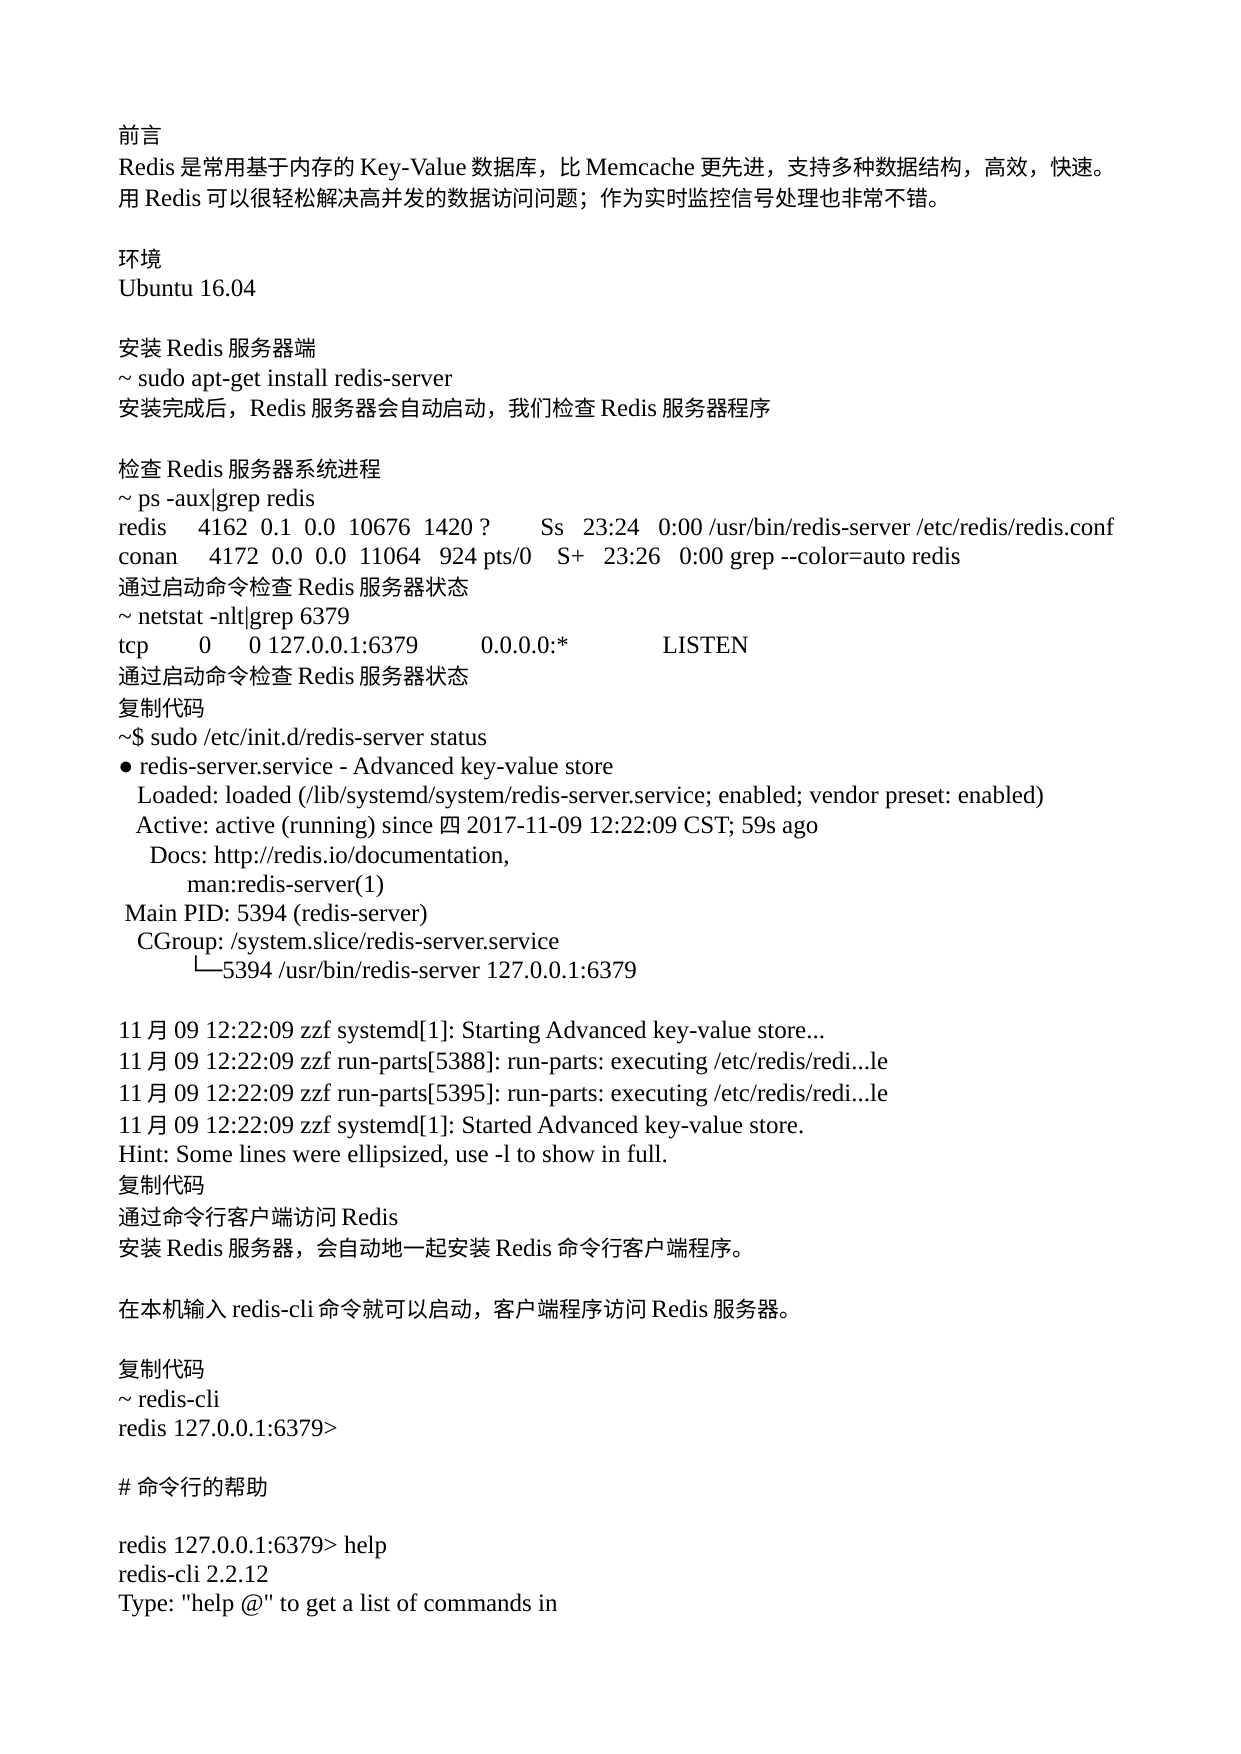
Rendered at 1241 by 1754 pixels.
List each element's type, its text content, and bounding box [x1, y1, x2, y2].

text 安装Redis服务器端 [118, 331, 1122, 363]
text redis 4162 0.1 0.0 10676 1420 ? Ss 23:24 0:00 /usr/bin/redis-server /etc/redis/redis.conf [118, 512, 1122, 541]
text ● redis-server.service - Advanced key-value store [118, 751, 1122, 780]
text 复制代码 [118, 1352, 1122, 1384]
text Active: active (running) since 四 2017-11-09 12:22:09 CST; 59s ago [118, 808, 1122, 840]
text 检查Redis服务器系统进程 [118, 452, 1122, 483]
text 环境 [118, 242, 1122, 273]
text 通过命令行客户端访问Redis [118, 1200, 1122, 1231]
text ~ redis-cli [118, 1384, 1122, 1413]
text CGroup: /system.slice/redis-server.service [118, 926, 1122, 955]
text 复制代码 [118, 691, 1122, 722]
text ~ sudo apt-get install redis-server [118, 363, 1122, 391]
text └─5394 /usr/bin/redis-server 127.0.0.1:6379 [118, 955, 1122, 984]
text Hint: Some lines were ellipsized, use -l to show in full. [118, 1139, 1122, 1168]
text Type: "help @" to get a list of commands in [118, 1588, 1122, 1617]
text 11月 09 12:22:09 zzf systemd[1]: Started Advanced key-value store. [118, 1108, 1122, 1139]
text 安装Redis服务器，会自动地一起安装Redis命令行客户端程序。 [118, 1231, 1122, 1263]
text 通过启动命令检查Redis服务器状态 [118, 570, 1122, 601]
text man:redis-server(1) [118, 869, 1122, 898]
text redis 127.0.0.1:6379> [118, 1413, 1122, 1441]
text 复制代码 [118, 1168, 1122, 1200]
text 在本机输入redis-cli命令就可以启动，客户端程序访问Redis服务器。 [118, 1292, 1122, 1323]
text ~ ps -aux|grep redis [118, 483, 1122, 512]
text 11月 09 12:22:09 zzf run-parts[5395]: run-parts: executing /etc/redis/redi...le [118, 1076, 1122, 1108]
text Loaded: loaded (/lib/systemd/system/redis-server.service; enabled; vendor preset: enabled) [118, 780, 1122, 808]
text 安装完成后，Redis服务器会自动启动，我们检查Redis服务器程序 [118, 391, 1122, 423]
text ~ netstat -nlt|grep 6379 [118, 601, 1122, 630]
text Ubuntu 16.04 [118, 273, 1122, 302]
text redis 127.0.0.1:6379> help [118, 1531, 1122, 1559]
text tcp 0 0 127.0.0.1:6379 0.0.0.0:* LISTEN [118, 630, 1122, 659]
text redis-cli 2.2.12 [118, 1559, 1122, 1588]
text Redis是常用基于内存的Key-Value数据库，比Memcache更先进，支持多种数据结构，高效，快速。用Redis可以很轻松解决高并发的数据访问问题；作为实时监控信号处理也非常不错。 [118, 150, 1122, 213]
text ~$ sudo /etc/init.d/redis-server status [118, 722, 1122, 751]
text 11月 09 12:22:09 zzf run-parts[5388]: run-parts: executing /etc/redis/redi...le [118, 1044, 1122, 1076]
text # 命令行的帮助 [118, 1470, 1122, 1502]
text conan 4172 0.0 0.0 11064 924 pts/0 S+ 23:26 0:00 grep --color=auto redis [118, 541, 1122, 570]
text 前言 [118, 118, 1122, 150]
text Main PID: 5394 (redis-server) [118, 898, 1122, 926]
text 11月 09 12:22:09 zzf systemd[1]: Starting Advanced key-value store... [118, 1013, 1122, 1044]
text Docs: http://redis.io/documentation, [118, 840, 1122, 869]
text 通过启动命令检查Redis服务器状态 [118, 659, 1122, 691]
